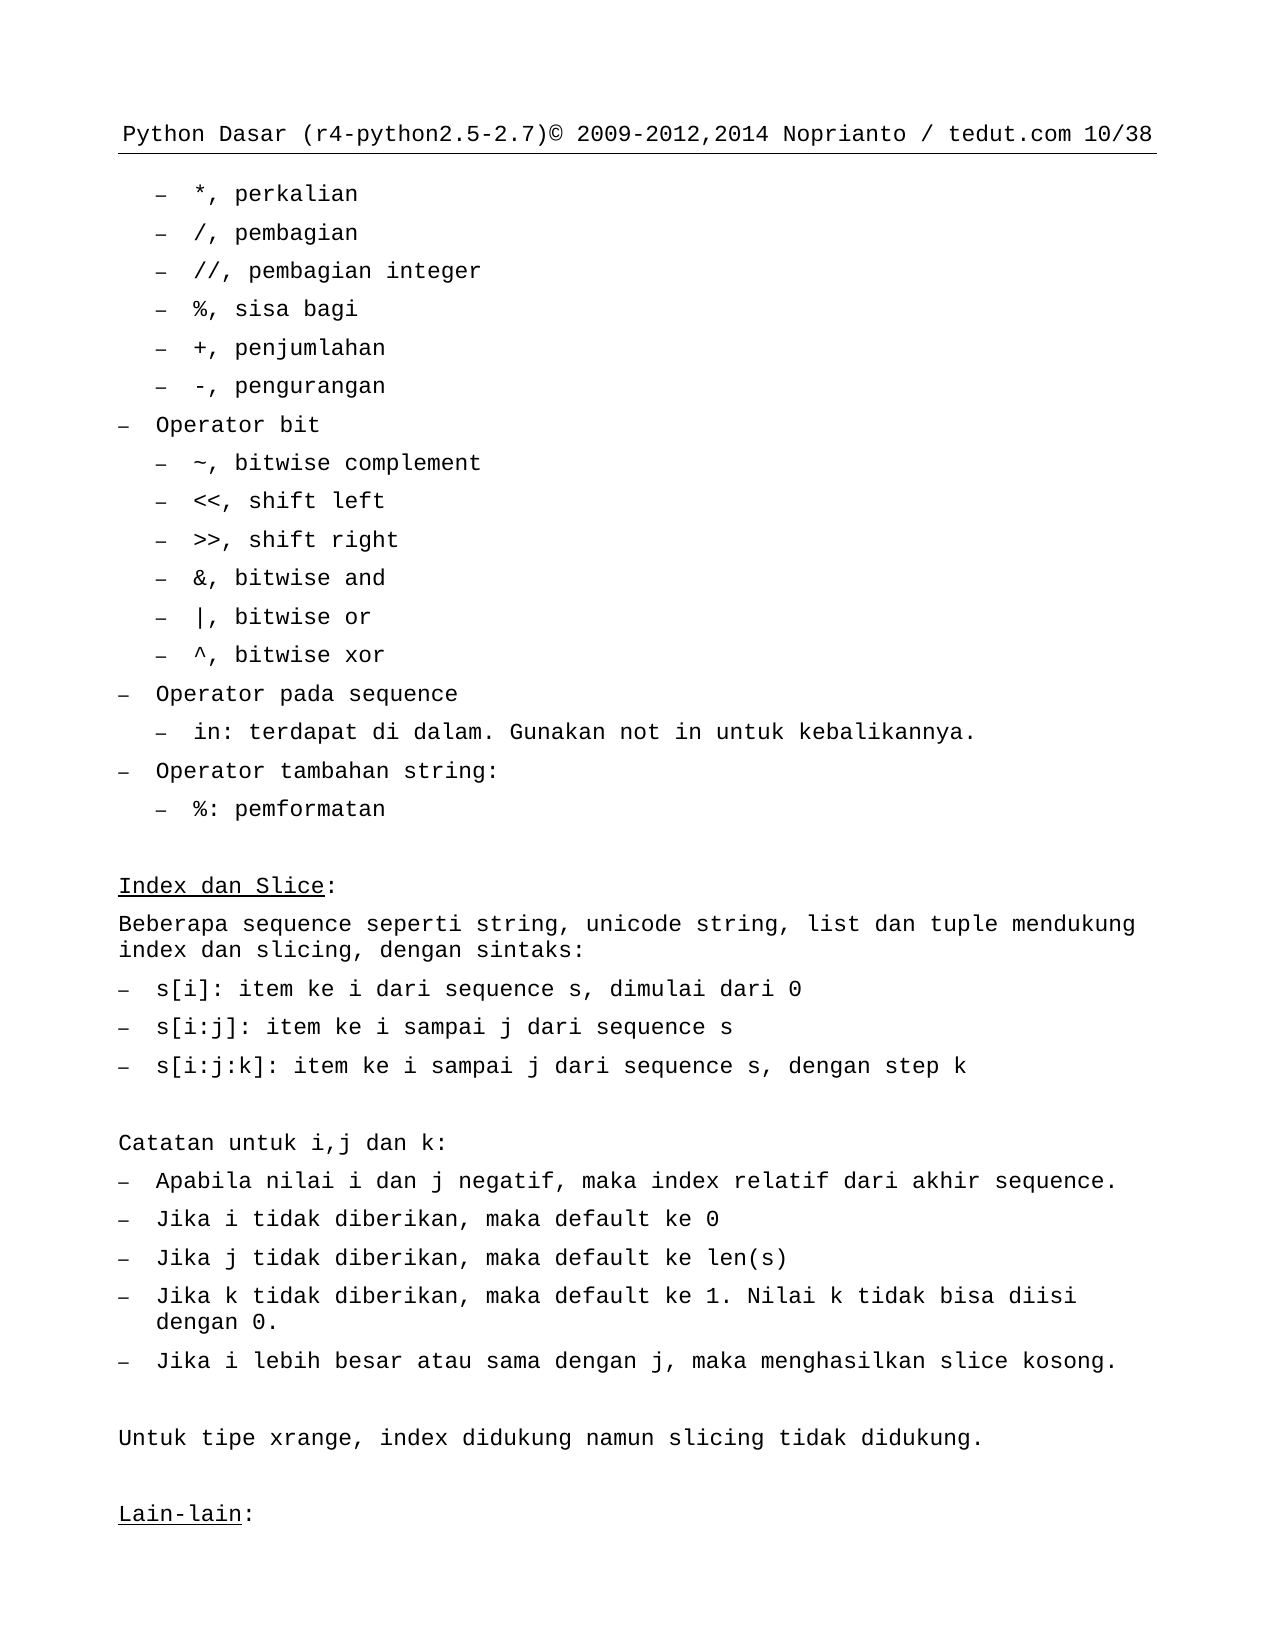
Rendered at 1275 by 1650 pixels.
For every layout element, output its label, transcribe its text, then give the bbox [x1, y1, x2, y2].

list %: pemformatan [156, 797, 1157, 823]
list s[i:j:k]: item ke i sampai j dari sequence s, dengan step k [118, 1054, 1157, 1080]
list &, bitwise and [156, 567, 1157, 593]
list ~, bitwise complement [156, 451, 1157, 477]
list Operator pada sequence [118, 682, 1157, 708]
list %, sisa bagi [156, 298, 1157, 324]
list Apabila nilai i dan j negatif, maka index relatif dari akhir sequence. [118, 1169, 1157, 1195]
list Jika j tidak diberikan, maka default ke len(s) [118, 1246, 1157, 1272]
text Lain-lain: [118, 1503, 1157, 1529]
list Operator bit [118, 413, 1157, 439]
text Catatan untuk i,j dan k: [118, 1131, 1157, 1157]
list -, pengurangan [156, 374, 1157, 401]
list ^, bitwise xor [156, 644, 1157, 669]
list in: terdapat di dalam. Gunakan not in untuk kebalikannya. [156, 721, 1157, 746]
list /, pembagian [156, 221, 1157, 247]
list Jika i lebih besar atau sama dengan j, maka menghasilkan slice kosong. [118, 1349, 1157, 1375]
text Index dan Slice: [118, 874, 1157, 900]
list Operator tambahan string: [118, 759, 1157, 785]
list s[i:j]: item ke i sampai j dari sequence s [118, 1016, 1157, 1041]
list >>, shift right [156, 528, 1157, 554]
list //, pembagian integer [156, 259, 1157, 285]
text Untuk tipe xrange, index didukung namun slicing tidak didukung. [118, 1426, 1157, 1452]
list +, penjumlahan [156, 336, 1157, 362]
list Jika i tidak diberikan, maka default ke 0 [118, 1208, 1157, 1234]
list Jika k tidak diberikan, maka default ke 1. Nilai k tidak bisa diisi dengan 0. [118, 1284, 1157, 1336]
list <<, shift left [156, 490, 1157, 516]
list |, bitwise or [156, 605, 1157, 631]
list *, perkalian [156, 182, 1157, 208]
list s[i]: item ke i dari sequence s, dimulai dari 0 [118, 977, 1157, 1003]
text Beberapa sequence seperti string, unicode string, list dan tuple mendukung index dan slicing, dengan sintaks: [118, 913, 1157, 964]
